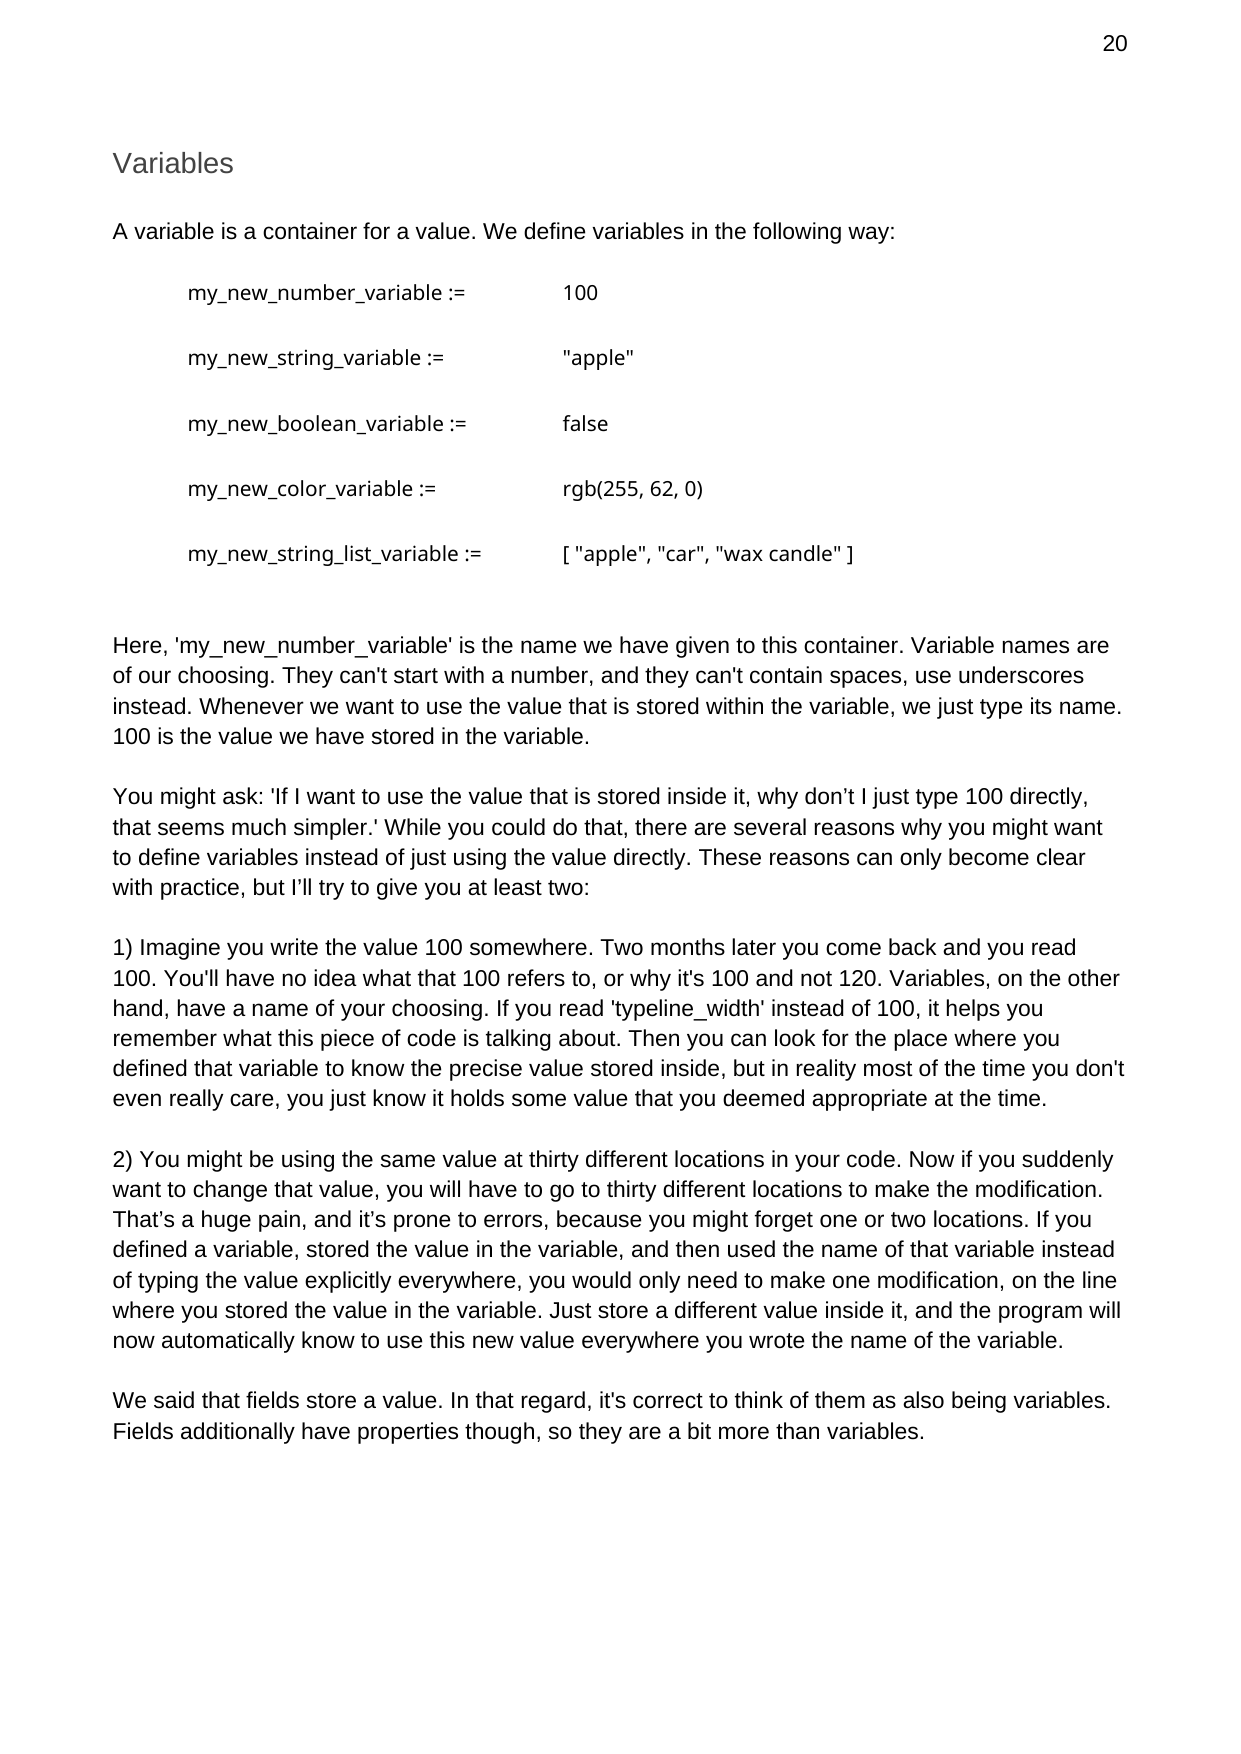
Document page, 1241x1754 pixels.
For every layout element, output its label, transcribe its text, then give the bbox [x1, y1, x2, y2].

text my_new_color_variable := rgb(255, 62, 0) [112, 474, 1128, 502]
text my_new_number_variable := 100 [112, 278, 1128, 307]
text my_new_boolean_variable := false [112, 409, 1128, 437]
text We said that fields store a value. In that regard, it's correct to think of them as also being variables. Fields additionally have properties though, so they are a bit more than variables. [112, 1387, 1128, 1444]
text 2) You might be using the same value at thirty different locations in your code. Now if you suddenly want to change that value, you will have to go to thirty different locations to make the modification. That’s a huge pain, and it’s prone to errors, because you might forget one or two locations. If you defined a variable, stored the value in the variable, and then used the name of that variable instead of typing the value explicitly everywhere, you would only need to make one modification, on the line where you stored the value in the variable. Just store a different value inside it, and the program will now automatically know to use this new value everywhere you wrote the name of the variable. [112, 1146, 1128, 1353]
text Here, 'my_new_number_variable' is the name we have given to this container. Variable names are of our choosing. They can't start with a number, and they can't contain spaces, use underscores instead. Whenever we want to use the value that is stored within the variable, we just type its name. 100 is the value we have stored in the variable. [112, 632, 1128, 749]
text 1) Imagine you write the value 100 somewhere. Two months later you come back and you read 100. You'll have no idea what that 100 refers to, or why it's 100 and not 120. Variables, on the other hand, have a name of your choosing. If you read 'typeline_width' instead of 100, it helps you remember what this piece of code is talking about. Then you can look for the place where you defined that variable to know the precise value stored inside, but in reality most of the time you don't even really care, you just know it holds some value that you deemed appropriate at the time. [112, 934, 1128, 1112]
text my_new_string_list_variable := [ "apple", "car", "wax candle" ] [112, 539, 1128, 568]
text my_new_string_variable := "apple" [112, 343, 1128, 372]
subtitle Variables [112, 146, 1128, 179]
text You might ask: 'If I want to use the value that is stored inside it, why don’t I just type 100 directly, that seems much simpler.' While you could do that, there are several reasons why you might want to define variables instead of just using the value directly. These reasons can only become clear with practice, but I’ll try to give you at least two: [112, 783, 1128, 900]
text A variable is a container for a value. We define variables in the following way: [112, 218, 1128, 244]
